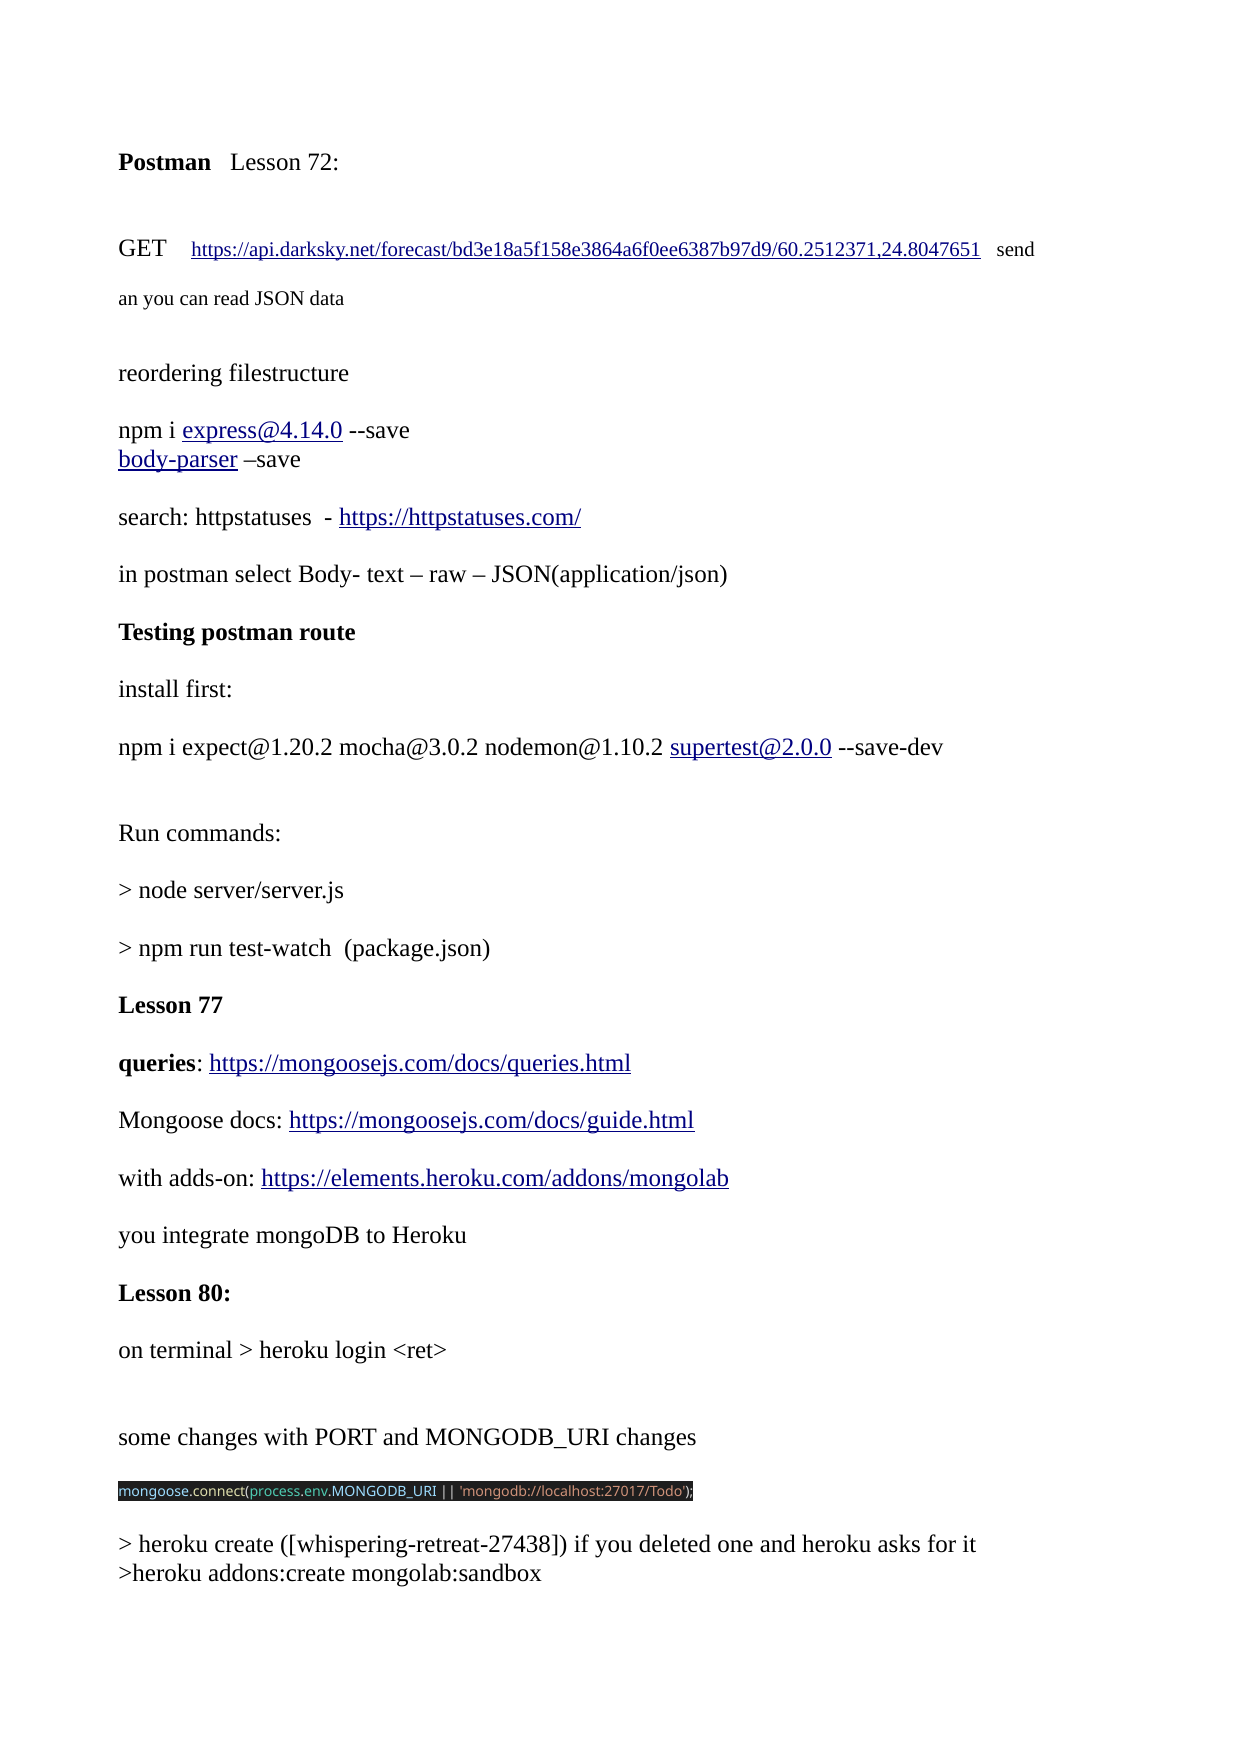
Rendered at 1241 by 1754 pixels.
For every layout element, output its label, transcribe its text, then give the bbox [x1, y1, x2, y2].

text GET https://api.darksky.net/forecast/bd3e18a5f158e3864a6f0ee6387b97d9/60.2512371,24.8047651 send [118, 233, 1122, 262]
text some changes with PORT and MONGODB_URI changes [118, 1422, 1122, 1451]
text Testing postman route [118, 617, 1122, 646]
text reordering filestructure [118, 358, 1122, 387]
text > node server/server.js [118, 876, 1122, 904]
text in postman select Body- text – raw – JSON(application/json) [118, 559, 1122, 588]
text mongoose.connect(process.env.MONGODB_URI || 'mongodb://localhost:27017/Todo'); [118, 1479, 1122, 1501]
text on terminal > heroku login <ret> [118, 1336, 1122, 1364]
text Postman Lesson 72: [118, 147, 1122, 176]
text Lesson 80: [118, 1278, 1122, 1307]
text Run commands: [118, 818, 1122, 847]
text body-parser –save [118, 444, 1122, 473]
text Mongoose docs: https://mongoosejs.com/docs/guide.html [118, 1106, 1122, 1134]
text > heroku create ([whispering-retreat-27438]) if you deleted one and heroku asks for it [118, 1529, 1122, 1558]
text Lesson 77 [118, 991, 1122, 1019]
text npm i express@4.14.0 --save [118, 416, 1122, 444]
text >heroku addons:create mongolab:sandbox [118, 1558, 1122, 1587]
text install first: [118, 674, 1122, 703]
text an you can read JSON data [118, 286, 1122, 310]
text npm i expect@1.20.2 mocha@3.0.2 nodemon@1.10.2 supertest@2.0.0 --save-dev [118, 732, 1122, 761]
text search: httpstatuses - https://httpstatuses.com/ [118, 502, 1122, 531]
text you integrate mongoDB to Heroku [118, 1221, 1122, 1249]
text with adds-on: https://elements.heroku.com/addons/mongolab [118, 1163, 1122, 1192]
text > npm run test-watch (package.json) [118, 933, 1122, 962]
text queries: https://mongoosejs.com/docs/queries.html [118, 1048, 1122, 1077]
